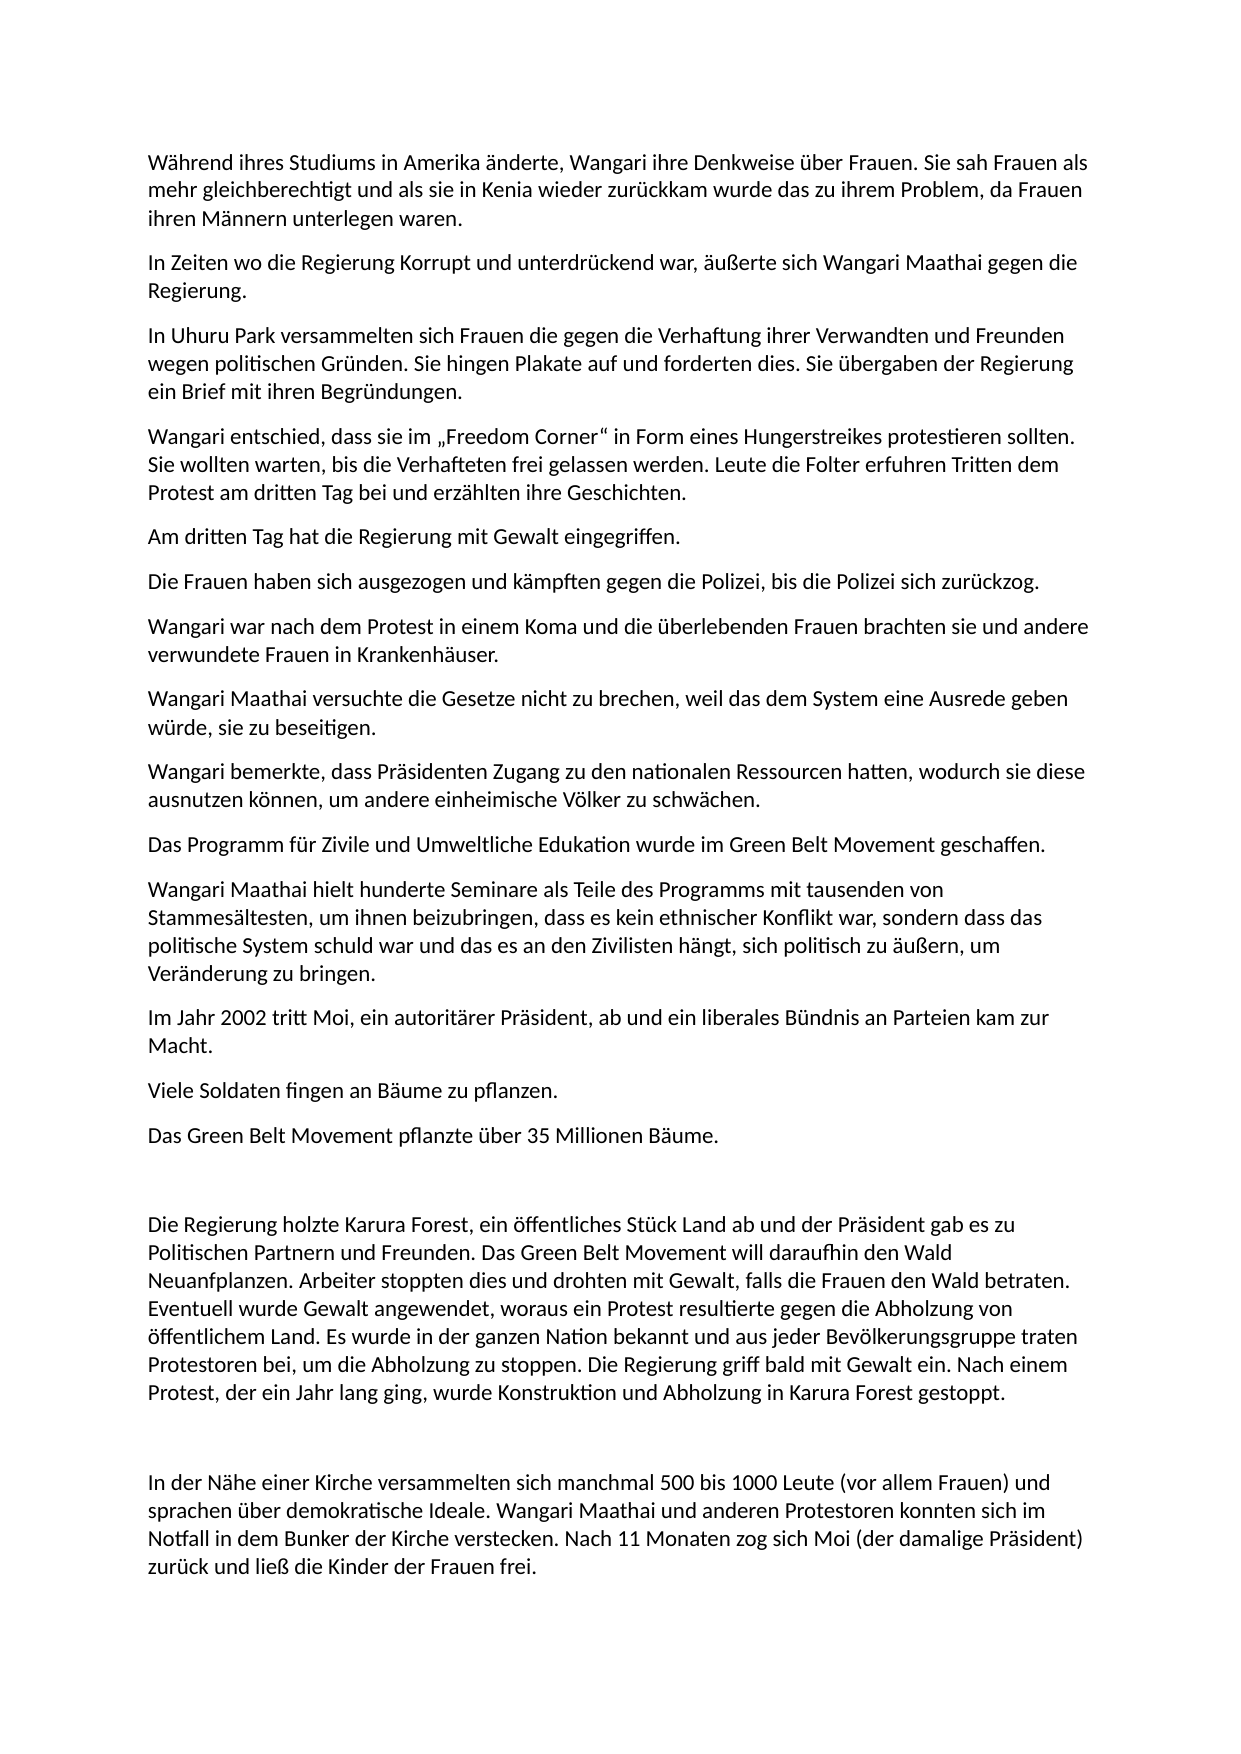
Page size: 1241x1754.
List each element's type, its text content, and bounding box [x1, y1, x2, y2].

text In Zeiten wo die Regierung Korrupt und unterdrückend war, äußerte sich Wangari Maathai gegen die Regierung. [148, 248, 1093, 304]
text Im Jahr 2002 tritt Moi, ein autoritärer Präsident, ab und ein liberales Bündnis an Parteien kam zur Macht. [148, 1003, 1093, 1059]
text Wangari Maathai hielt hunderte Seminare als Teile des Programms mit tausenden von Stammesältesten, um ihnen beizubringen, dass es kein ethnischer Konflikt war, sondern dass das politische System schuld war und das es an den Zivilisten hängt, sich politisch zu äußern, um Veränderung zu bringen. [148, 875, 1093, 987]
text Das Programm für Zivile und Umweltliche Edukation wurde im Green Belt Movement geschaffen. [148, 830, 1093, 858]
text Während ihres Studiums in Amerika änderte, Wangari ihre Denkweise über Frauen. Sie sah Frauen als mehr gleichberechtigt und als sie in Kenia wieder zurückkam wurde das zu ihrem Problem, da Frauen ihren Männern unterlegen waren. [148, 148, 1093, 232]
text Die Frauen haben sich ausgezogen und kämpften gegen die Polizei, bis die Polizei sich zurückzog. [148, 567, 1093, 595]
text Wangari bemerkte, dass Präsidenten Zugang zu den nationalen Ressourcen hatten, wodurch sie diese ausnutzen können, um andere einheimische Völker zu schwächen. [148, 757, 1093, 813]
text Viele Soldaten fingen an Bäume zu pflanzen. [148, 1076, 1093, 1104]
text Am dritten Tag hat die Regierung mit Gewalt eingegriffen. [148, 522, 1093, 551]
text In Uhuru Park versammelten sich Frauen die gegen die Verhaftung ihrer Verwandten und Freunden wegen politischen Gründen. Sie hingen Plakate auf und forderten dies. Sie übergaben der Regierung ein Brief mit ihren Begründungen. [148, 321, 1093, 405]
text Das Green Belt Movement pflanzte über 35 Millionen Bäume. [148, 1121, 1093, 1149]
text Wangari Maathai versuchte die Gesetze nicht zu brechen, weil das dem System eine Ausrede geben würde, sie zu beseitigen. [148, 684, 1093, 741]
text Wangari entschied, dass sie im „Freedom Corner“ in Form eines Hungerstreikes protestieren sollten. Sie wollten warten, bis die Verhafteten frei gelassen werden. Leute die Folter erfuhren Tritten dem Protest am dritten Tag bei und erzählten ihre Geschichten. [148, 422, 1093, 506]
text Wangari war nach dem Protest in einem Koma und die überlebenden Frauen brachten sie und andere verwundete Frauen in Krankenhäuser. [148, 612, 1093, 668]
text Die Regierung holzte Karura Forest, ein öffentliches Stück Land ab und der Präsident gab es zu Politischen Partnern und Freunden. Das Green Belt Movement will daraufhin den Wald Neuanfplanzen. Arbeiter stoppten dies und drohten mit Gewalt, falls die Frauen den Wald betraten. Eventuell wurde Gewalt angewendet, woraus ein Protest resultierte gegen die Abholzung von öffentlichem Land. Es wurde in der ganzen Nation bekannt und aus jeder Bevölkerungsgruppe traten Protestoren bei, um die Abholzung zu stoppen. Die Regierung griff bald mit Gewalt ein. Nach einem Protest, der ein Jahr lang ging, wurde Konstruktion und Abholzung in Karura Forest gestoppt. [148, 1210, 1093, 1406]
text In der Nähe einer Kirche versammelten sich manchmal 500 bis 1000 Leute (vor allem Frauen) und sprachen über demokratische Ideale. Wangari Maathai und anderen Protestoren konnten sich im Notfall in dem Bunker der Kirche verstecken. Nach 11 Monaten zog sich Moi (der damalige Präsident) zurück und ließ die Kinder der Frauen frei. [148, 1468, 1093, 1580]
